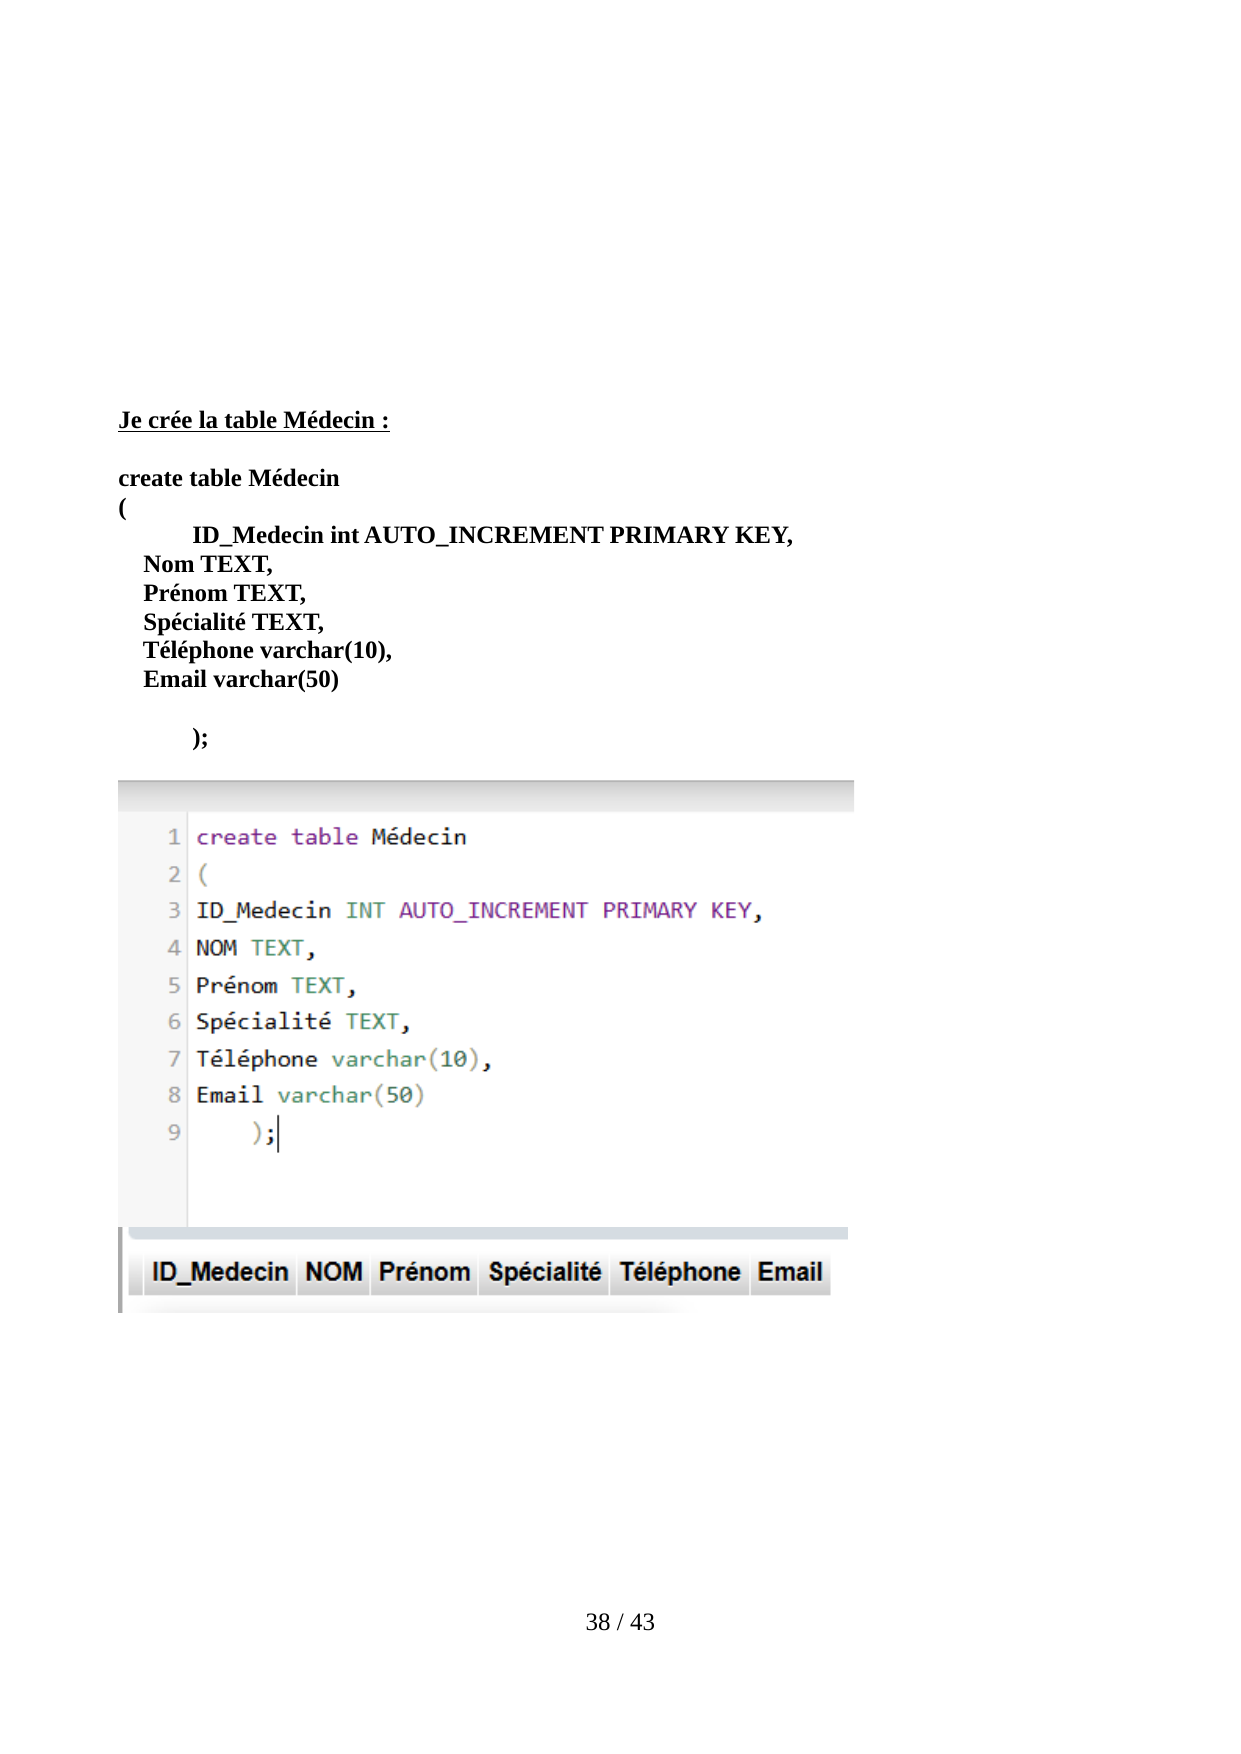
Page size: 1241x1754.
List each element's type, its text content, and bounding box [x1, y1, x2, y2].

picture [118, 779, 855, 1313]
text ); [118, 722, 1122, 751]
text ( [118, 492, 1122, 521]
text Email varchar(50) [118, 664, 1122, 693]
text Téléphone varchar(10), [118, 636, 1122, 664]
text Spécialité TEXT, [118, 607, 1122, 636]
text Nom TEXT, [118, 549, 1122, 578]
text create table Médecin [118, 463, 1122, 492]
text Prénom TEXT, [118, 578, 1122, 607]
text ID_Medecin int AUTO_INCREMENT PRIMARY KEY, [118, 521, 1122, 549]
text Je crée la table Médecin : [118, 406, 1122, 434]
